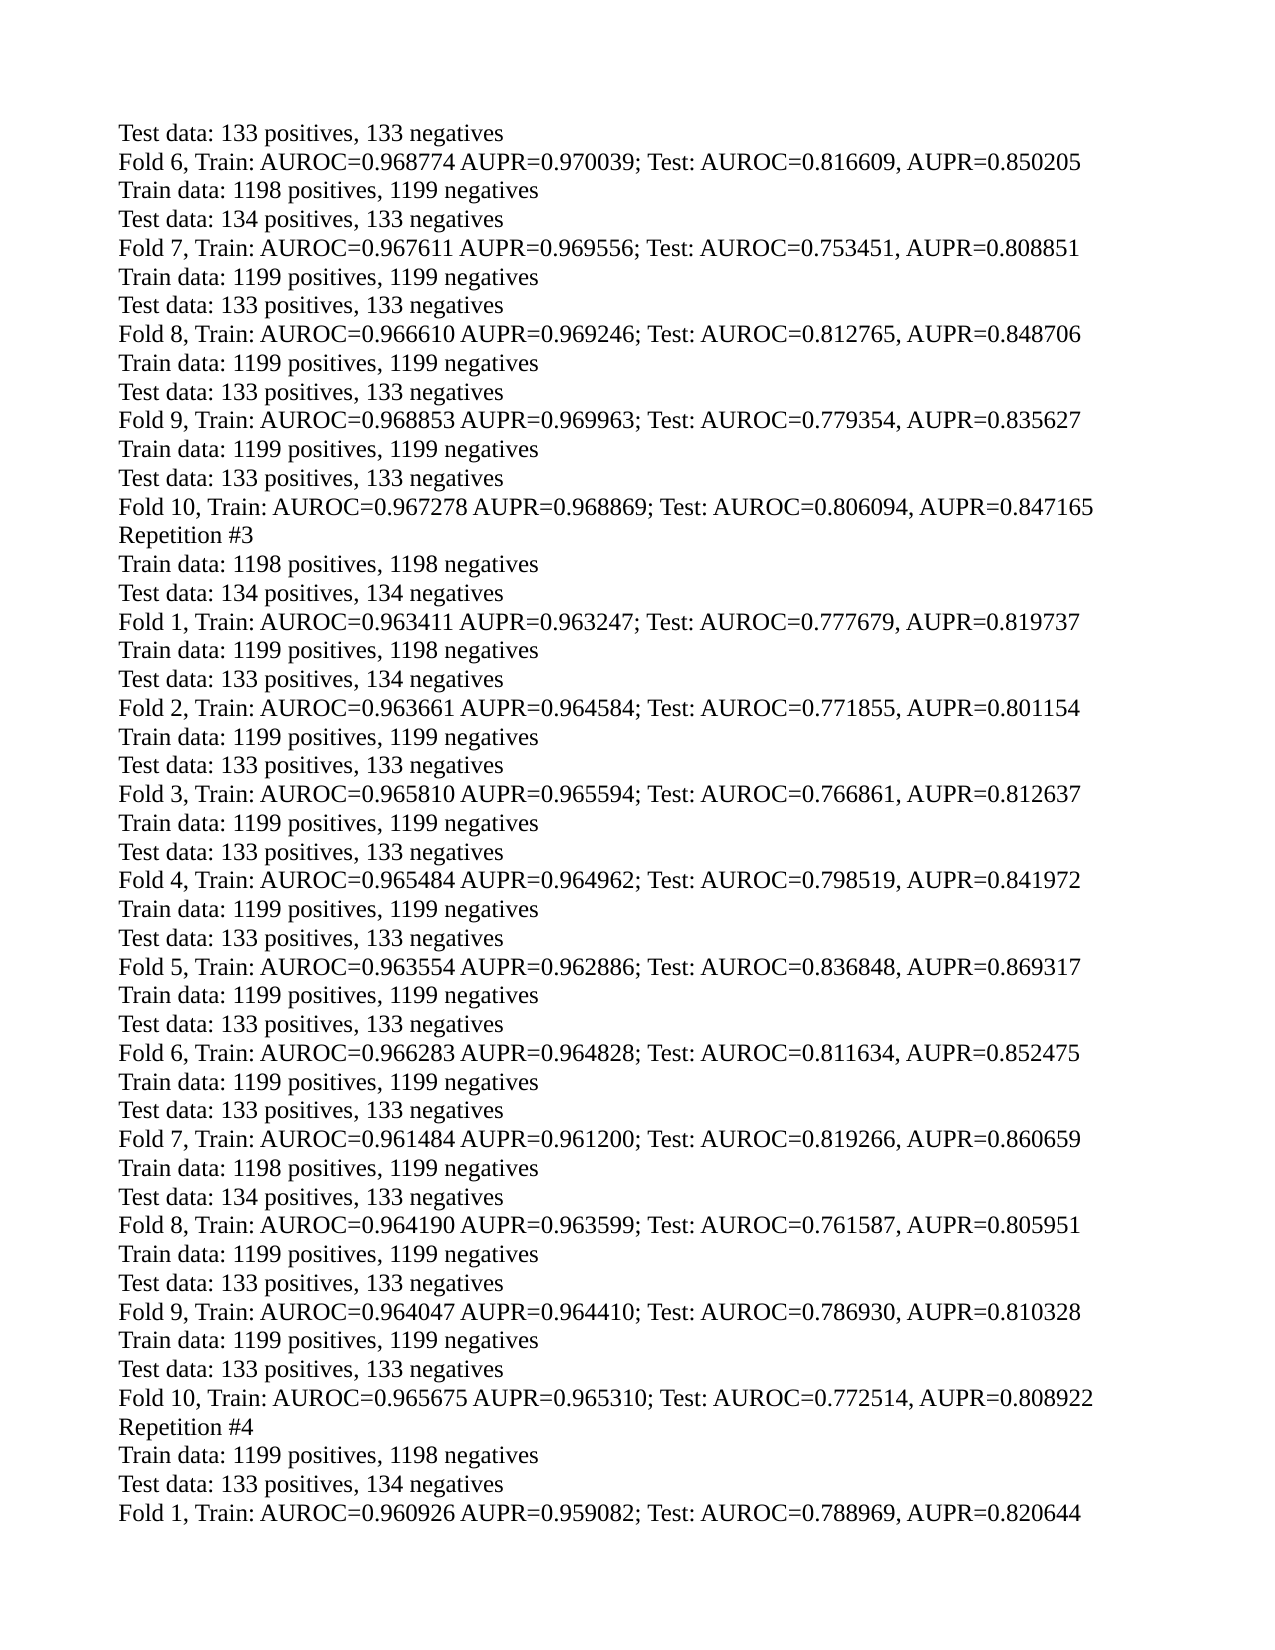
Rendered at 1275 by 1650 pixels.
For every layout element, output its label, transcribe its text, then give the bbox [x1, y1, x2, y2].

text Test data: 133 positives, 133 negatives [118, 377, 1157, 406]
text Test data: 133 positives, 133 negatives [118, 1268, 1157, 1297]
text Train data: 1199 positives, 1199 negatives [118, 722, 1157, 751]
text Fold 5, Train: AUROC=0.963554 AUPR=0.962886; Test: AUROC=0.836848, AUPR=0.869317 [118, 952, 1157, 981]
text Fold 1, Train: AUROC=0.963411 AUPR=0.963247; Test: AUROC=0.777679, AUPR=0.819737 [118, 607, 1157, 636]
text Fold 10, Train: AUROC=0.965675 AUPR=0.965310; Test: AUROC=0.772514, AUPR=0.808922 [118, 1383, 1157, 1412]
text Test data: 134 positives, 134 negatives [118, 578, 1157, 607]
text Train data: 1198 positives, 1199 negatives [118, 176, 1157, 204]
text Repetition #4 [118, 1412, 1157, 1441]
text Train data: 1199 positives, 1199 negatives [118, 348, 1157, 377]
text Test data: 133 positives, 133 negatives [118, 923, 1157, 952]
text Fold 1, Train: AUROC=0.960926 AUPR=0.959082; Test: AUROC=0.788969, AUPR=0.820644 [118, 1498, 1157, 1527]
text Fold 9, Train: AUROC=0.964047 AUPR=0.964410; Test: AUROC=0.786930, AUPR=0.810328 [118, 1297, 1157, 1326]
text Train data: 1199 positives, 1199 negatives [118, 894, 1157, 923]
text Fold 8, Train: AUROC=0.966610 AUPR=0.969246; Test: AUROC=0.812765, AUPR=0.848706 [118, 319, 1157, 348]
text Fold 3, Train: AUROC=0.965810 AUPR=0.965594; Test: AUROC=0.766861, AUPR=0.812637 [118, 779, 1157, 808]
text Train data: 1199 positives, 1198 negatives [118, 1441, 1157, 1469]
text Fold 2, Train: AUROC=0.963661 AUPR=0.964584; Test: AUROC=0.771855, AUPR=0.801154 [118, 693, 1157, 722]
text Train data: 1198 positives, 1199 negatives [118, 1153, 1157, 1182]
text Test data: 133 positives, 133 negatives [118, 837, 1157, 866]
text Train data: 1198 positives, 1198 negatives [118, 549, 1157, 578]
text Fold 6, Train: AUROC=0.968774 AUPR=0.970039; Test: AUROC=0.816609, AUPR=0.850205 [118, 147, 1157, 176]
text Repetition #3 [118, 521, 1157, 549]
text Train data: 1199 positives, 1199 negatives [118, 434, 1157, 463]
text Train data: 1199 positives, 1199 negatives [118, 808, 1157, 837]
text Test data: 133 positives, 133 negatives [118, 1009, 1157, 1038]
text Train data: 1199 positives, 1199 negatives [118, 1326, 1157, 1354]
text Train data: 1199 positives, 1198 negatives [118, 636, 1157, 664]
text Test data: 133 positives, 133 negatives [118, 118, 1157, 147]
text Fold 7, Train: AUROC=0.961484 AUPR=0.961200; Test: AUROC=0.819266, AUPR=0.860659 [118, 1124, 1157, 1153]
text Train data: 1199 positives, 1199 negatives [118, 1239, 1157, 1268]
text Fold 8, Train: AUROC=0.964190 AUPR=0.963599; Test: AUROC=0.761587, AUPR=0.805951 [118, 1211, 1157, 1239]
text Fold 7, Train: AUROC=0.967611 AUPR=0.969556; Test: AUROC=0.753451, AUPR=0.808851 [118, 233, 1157, 262]
text Test data: 134 positives, 133 negatives [118, 1182, 1157, 1211]
text Test data: 133 positives, 134 negatives [118, 1469, 1157, 1498]
text Test data: 133 positives, 133 negatives [118, 1354, 1157, 1383]
text Fold 10, Train: AUROC=0.967278 AUPR=0.968869; Test: AUROC=0.806094, AUPR=0.847165 [118, 492, 1157, 521]
text Train data: 1199 positives, 1199 negatives [118, 262, 1157, 291]
text Test data: 133 positives, 133 negatives [118, 291, 1157, 319]
text Train data: 1199 positives, 1199 negatives [118, 1067, 1157, 1096]
text Test data: 133 positives, 134 negatives [118, 664, 1157, 693]
text Test data: 134 positives, 133 negatives [118, 204, 1157, 233]
text Fold 4, Train: AUROC=0.965484 AUPR=0.964962; Test: AUROC=0.798519, AUPR=0.841972 [118, 866, 1157, 894]
text Test data: 133 positives, 133 negatives [118, 751, 1157, 779]
text Test data: 133 positives, 133 negatives [118, 463, 1157, 492]
text Fold 9, Train: AUROC=0.968853 AUPR=0.969963; Test: AUROC=0.779354, AUPR=0.835627 [118, 406, 1157, 434]
text Test data: 133 positives, 133 negatives [118, 1096, 1157, 1124]
text Fold 6, Train: AUROC=0.966283 AUPR=0.964828; Test: AUROC=0.811634, AUPR=0.852475 [118, 1038, 1157, 1067]
text Train data: 1199 positives, 1199 negatives [118, 981, 1157, 1009]
